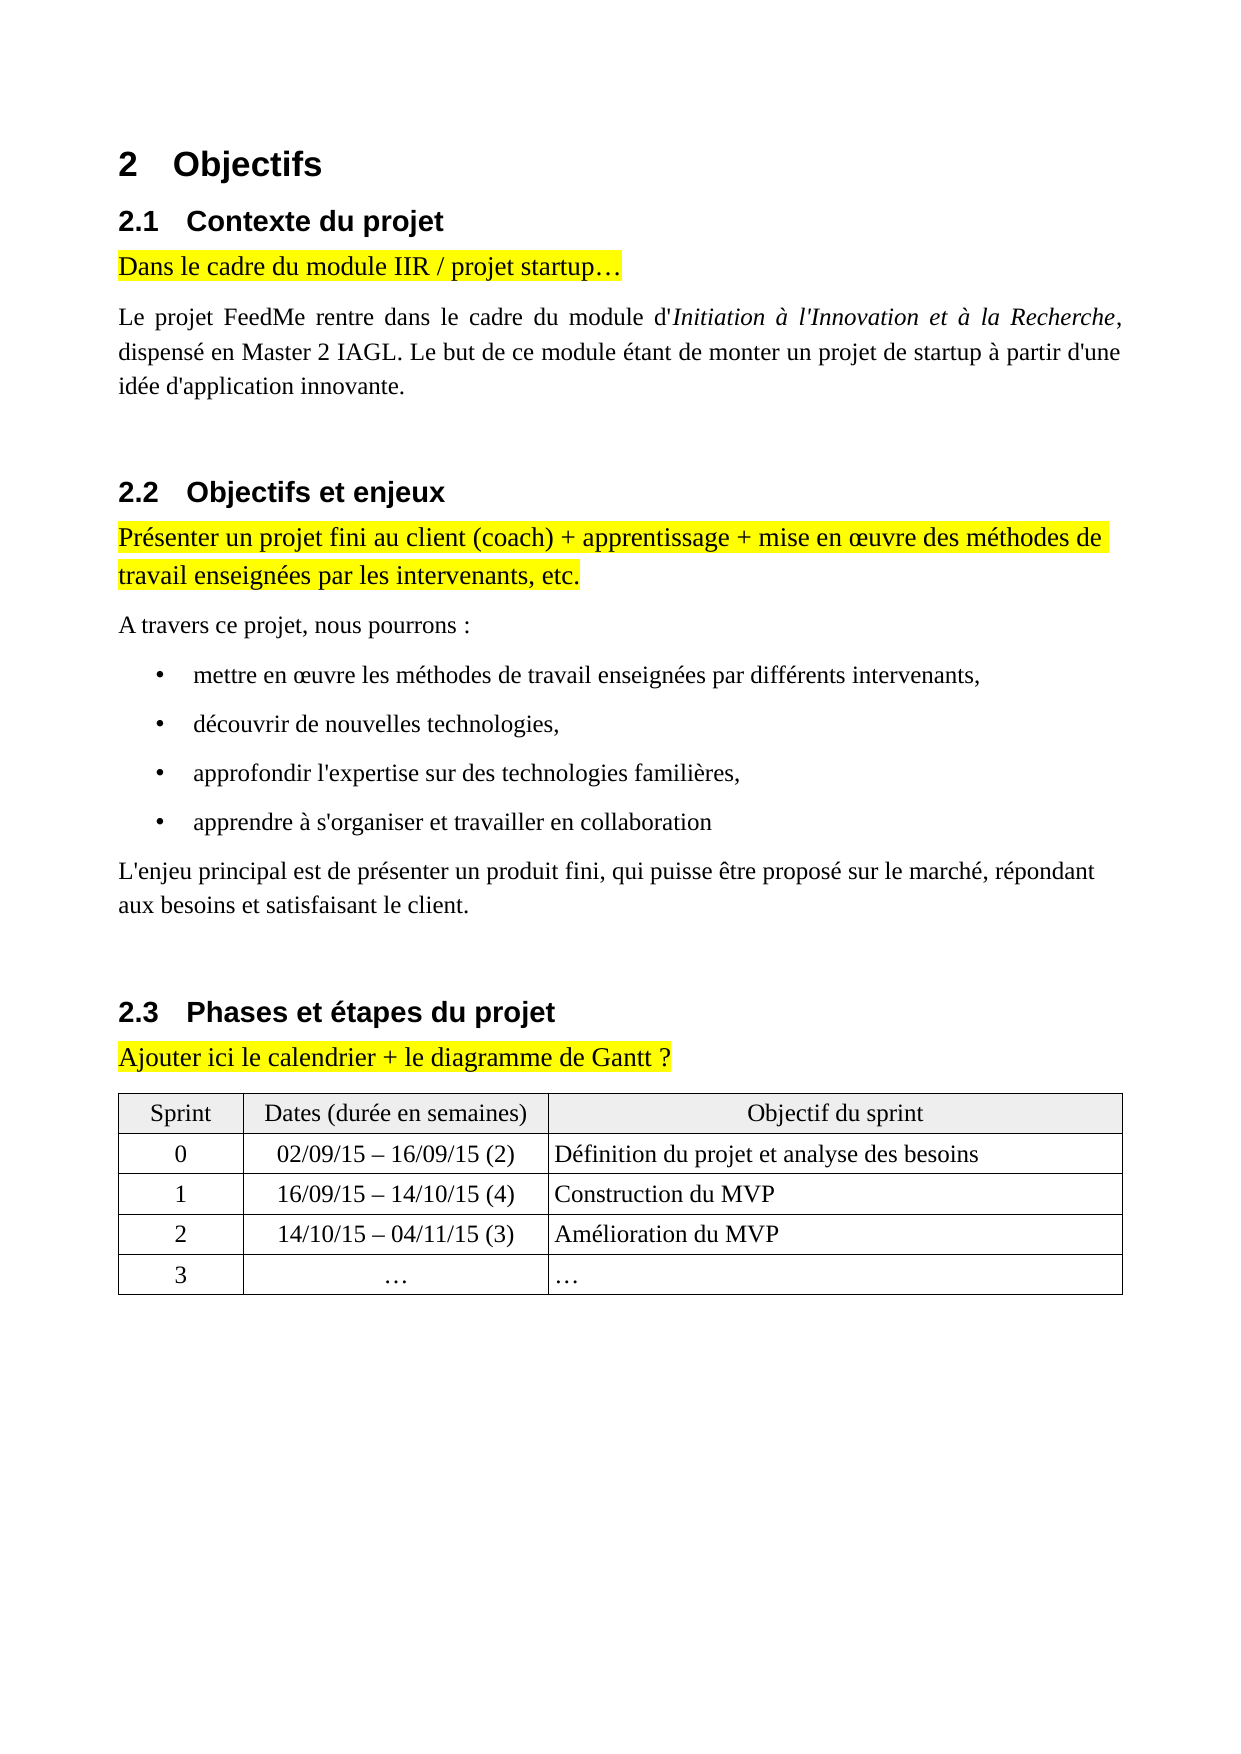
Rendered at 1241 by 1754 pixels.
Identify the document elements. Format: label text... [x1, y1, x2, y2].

table_cell … [244, 1255, 548, 1294]
text Ajouter ici le calendrier + le diagramme de Gantt ? [671, 1041, 1122, 1072]
table_cell 2 [119, 1215, 243, 1254]
table_cell Définition du projet et analyse des besoins [549, 1134, 1122, 1173]
subtitle Contexte du projet [118, 204, 1122, 238]
table_cell 1 [119, 1174, 243, 1214]
text Dans le cadre du module IIR / projet startup… [622, 250, 1122, 281]
table_cell 14/10/15 – 04/11/15 (3) [244, 1215, 548, 1254]
table_cell Construction du MVP [549, 1174, 1122, 1214]
list apprendre à s'organiser et travailler en collaboration [156, 807, 1122, 836]
subtitle Objectifs [118, 143, 1122, 183]
text A travers ce projet, nous pourrons : [118, 611, 1122, 639]
table_cell Amélioration du MVP [549, 1215, 1122, 1254]
subtitle Objectifs et enjeux [118, 475, 1122, 509]
table_header Sprint [119, 1094, 243, 1133]
table_cell 16/09/15 – 14/10/15 (4) [244, 1174, 548, 1214]
table_header Objectif du sprint [549, 1094, 1122, 1133]
text Le projet FeedMe rentre dans le cadre du module d'Initiation à l'Innovation et à la Recherche, dispensé en Master 2 IAGL. Le but de ce module étant de monter un projet de startup à partir d'une idée d'application innovante. [118, 302, 1122, 400]
table_cell 3 [119, 1255, 243, 1294]
table_cell 02/09/15 – 16/09/15 (2) [244, 1134, 548, 1173]
list approfondir l'expertise sur des technologies familières, [156, 758, 1122, 787]
text Présenter un projet fini au client (coach) + apprentissage + mise en œuvre des méthodes de travail enseignées par les intervenants, etc. [118, 521, 1122, 590]
table_cell … [549, 1255, 1122, 1294]
list découvrir de nouvelles technologies, [156, 709, 1122, 737]
table_cell 0 [119, 1134, 243, 1173]
table_header Dates (durée en semaines) [244, 1094, 548, 1133]
subtitle Phases et étapes du projet [118, 995, 1122, 1028]
text L'enjeu principal est de présenter un produit fini, qui puisse être proposé sur le marché, répondant aux besoins et satisfaisant le client. [118, 856, 1122, 919]
list mettre en œuvre les méthodes de travail enseignées par différents intervenants, [156, 660, 1122, 688]
